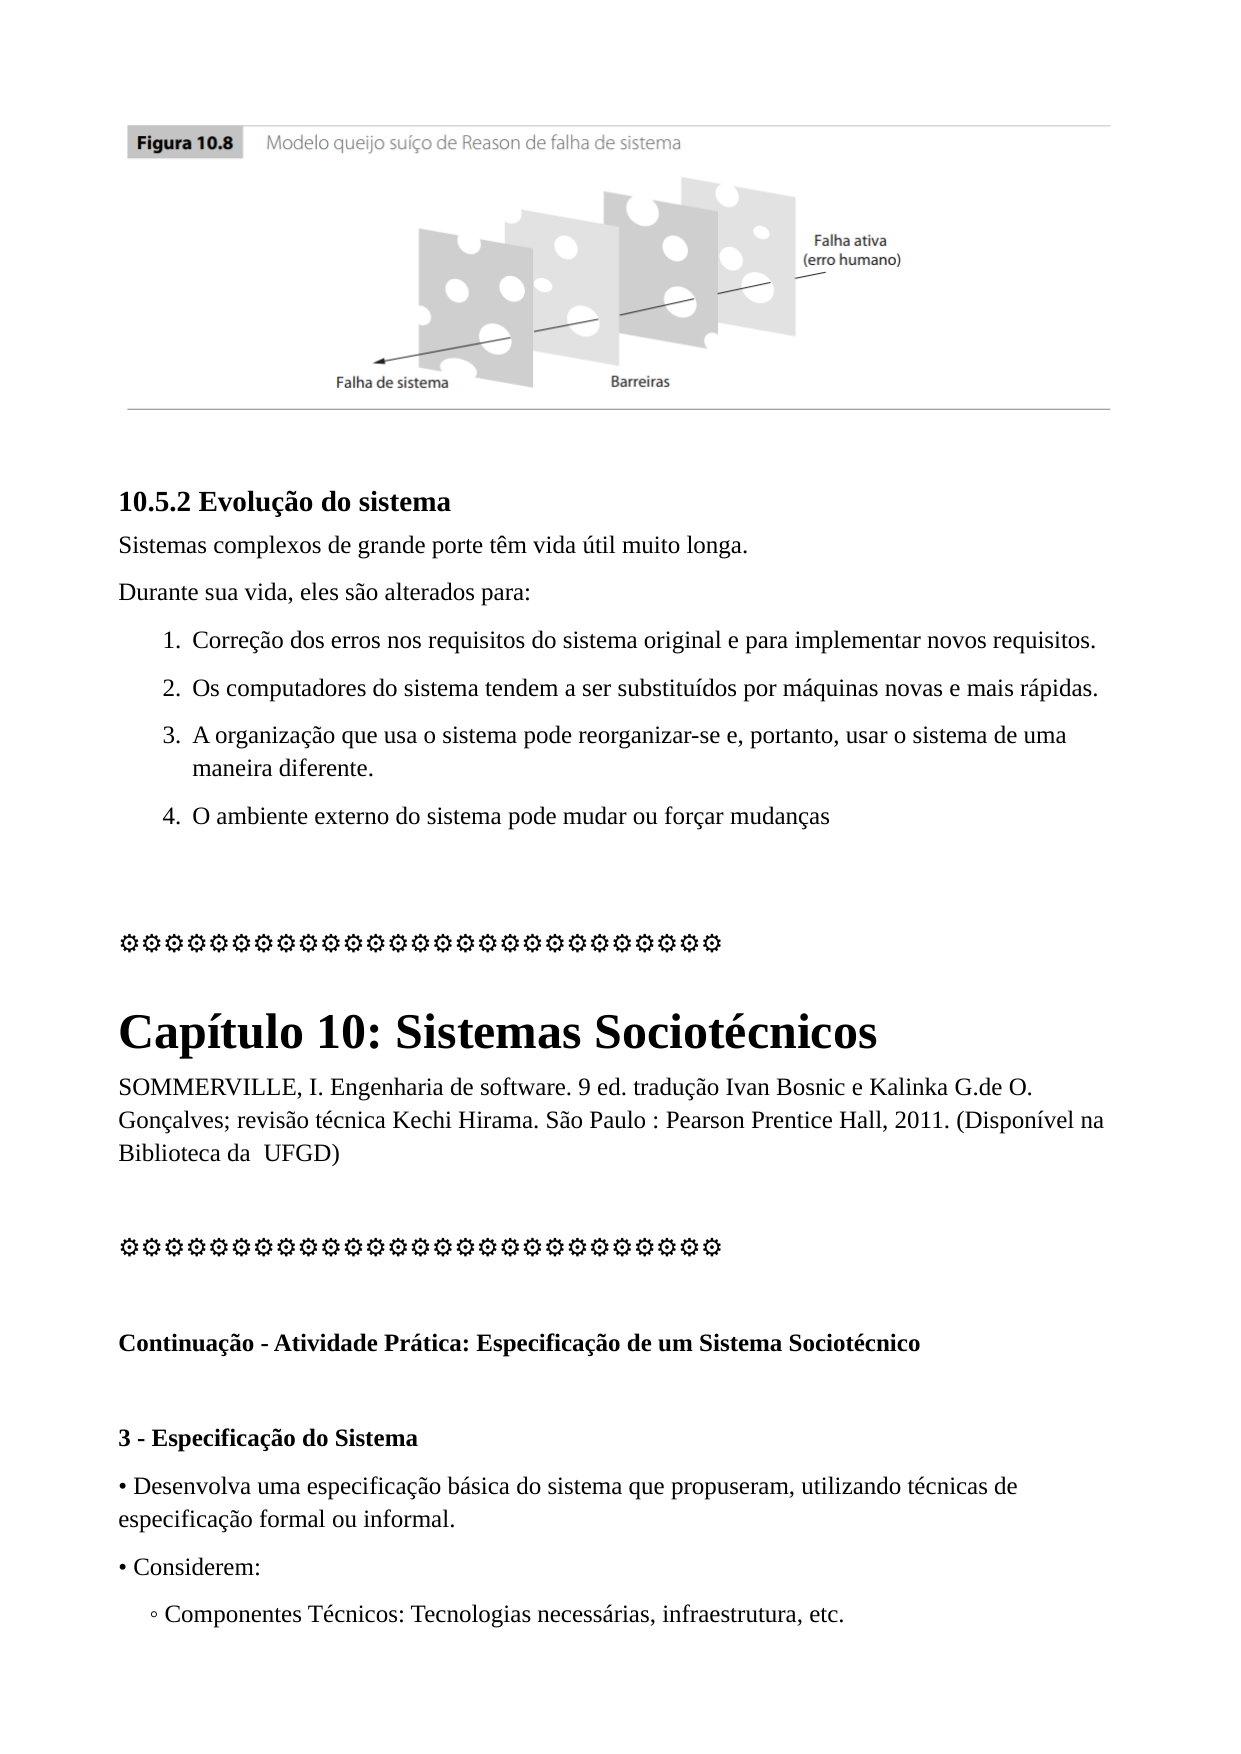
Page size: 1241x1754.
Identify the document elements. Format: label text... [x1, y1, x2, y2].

text SOMMERVILLE, I. Engenharia de software. 9 ed. tradução Ivan Bosnic e Kalinka G.de O. Gonçalves; revisão técnica Kechi Hirama. São Paulo : Pearson Prentice Hall, 2011. (Disponível na Biblioteca da UFGD) [118, 1072, 1122, 1166]
list Os computadores do sistema tendem a ser substituídos por máquinas novas e mais rápidas. [162, 673, 1122, 701]
list O ambiente externo do sistema pode mudar ou forçar mudanças [162, 801, 1122, 829]
text ⚙️⚙️⚙️⚙️⚙️⚙️⚙️⚙️⚙️⚙️⚙️⚙️⚙️⚙️⚙️⚙️⚙️⚙️⚙️⚙️⚙️⚙️⚙️⚙️⚙️⚙️⚙️ [118, 1233, 1122, 1262]
subtitle 10.5.2 Evolução do sistema [118, 484, 1122, 517]
subtitle Capítulo 10: Sistemas Sociotécnicos [118, 1002, 1122, 1059]
text Durante sua vida, eles são alterados para: [118, 577, 1122, 606]
text • Desenvolva uma especificação básica do sistema que propuseram, utilizando técnicas de especificação formal ou informal. [118, 1471, 1122, 1533]
text Sistemas complexos de grande porte têm vida útil muito longa. [118, 530, 1122, 558]
picture [118, 118, 1123, 418]
text ⚙️⚙️⚙️⚙️⚙️⚙️⚙️⚙️⚙️⚙️⚙️⚙️⚙️⚙️⚙️⚙️⚙️⚙️⚙️⚙️⚙️⚙️⚙️⚙️⚙️⚙️⚙️ [118, 929, 1122, 958]
list A organização que usa o sistema pode reorganizar-se e, portanto, usar o sistema de uma maneira diferente. [162, 720, 1122, 782]
list Correção dos erros nos requisitos do sistema original e para implementar novos requisitos. [162, 625, 1122, 654]
text 3 - Especificação do Sistema [118, 1423, 1122, 1452]
text • Considerem: [118, 1552, 1122, 1580]
text ◦ Componentes Técnicos: Tecnologias necessárias, infraestrutura, etc. [118, 1599, 1122, 1628]
text Continuação - Atividade Prática: Especificação de um Sistema Sociotécnico [118, 1328, 1122, 1357]
